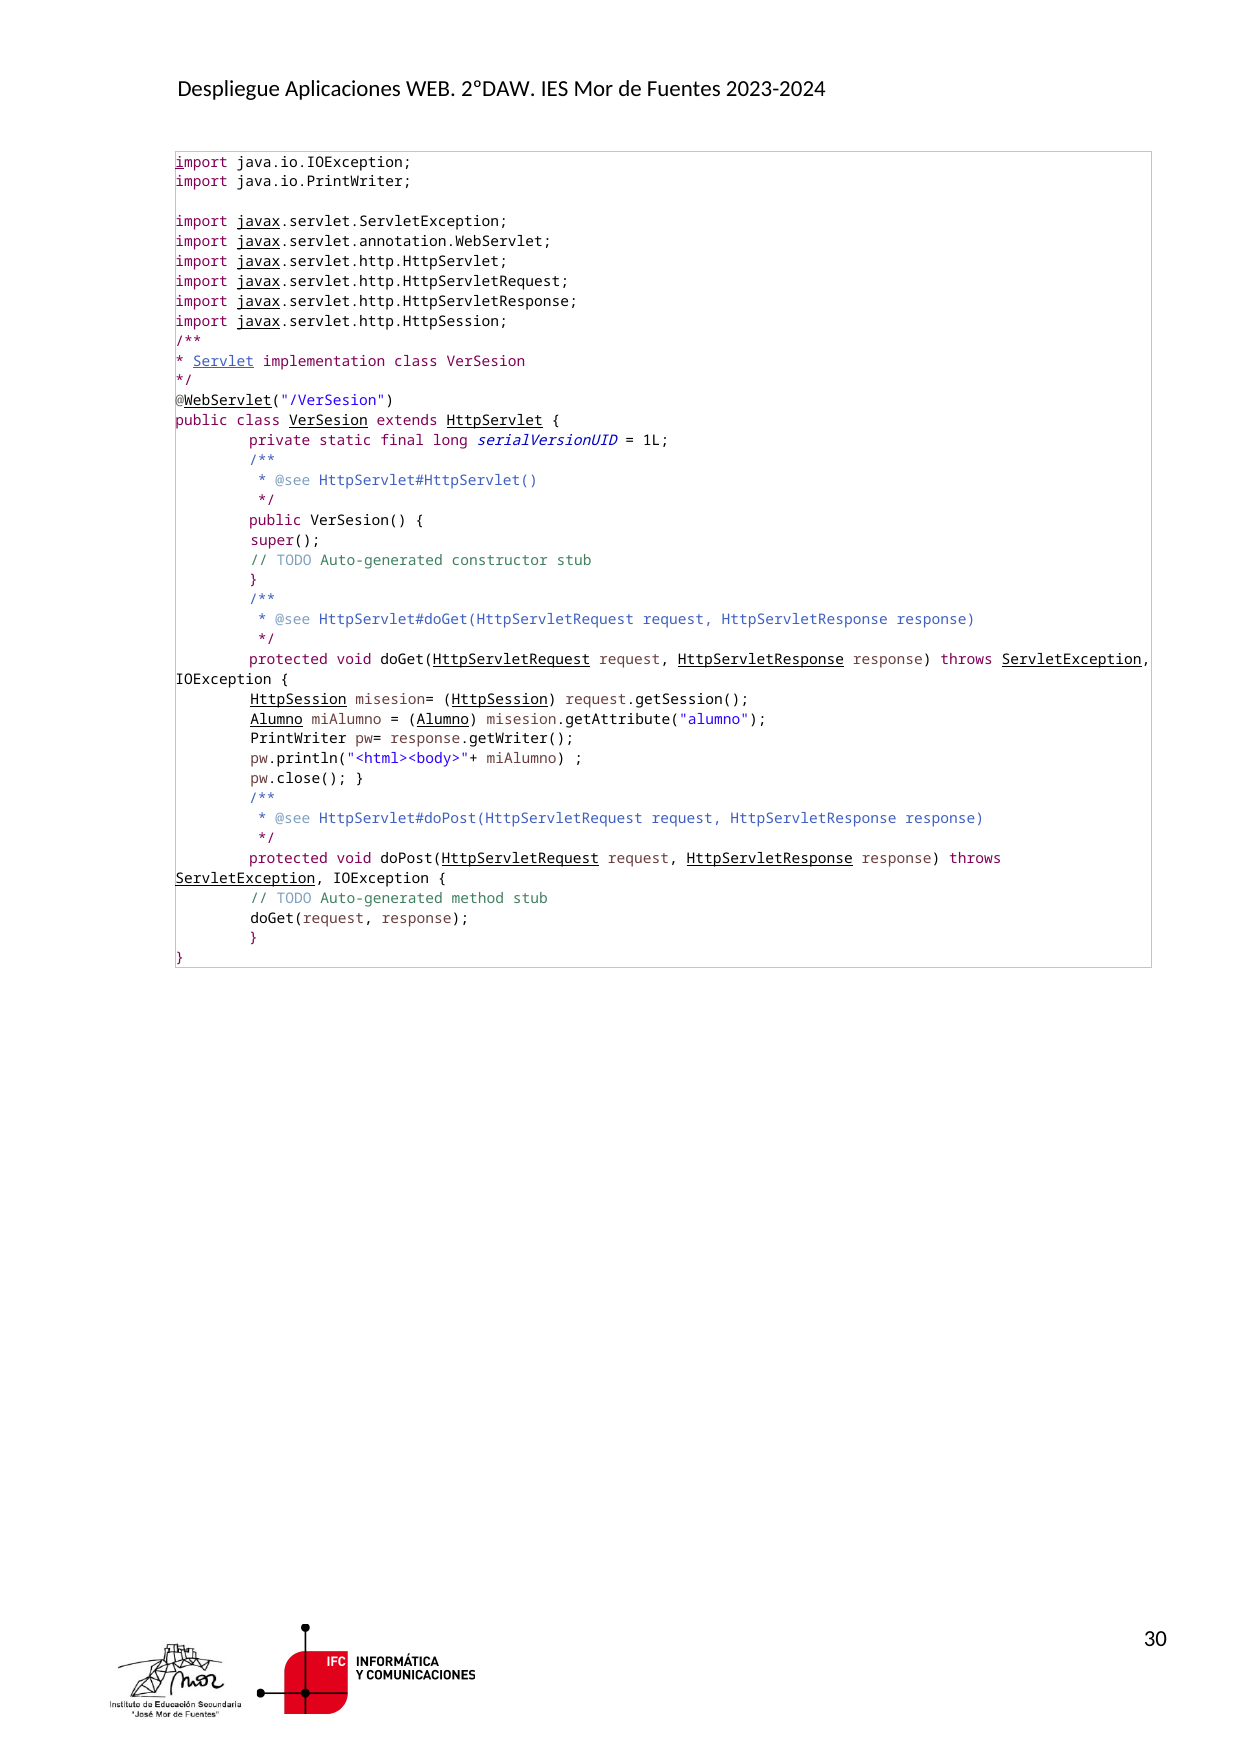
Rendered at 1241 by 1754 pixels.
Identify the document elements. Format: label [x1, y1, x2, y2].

picture [100, 1631, 249, 1736]
picture [256, 1624, 475, 1714]
